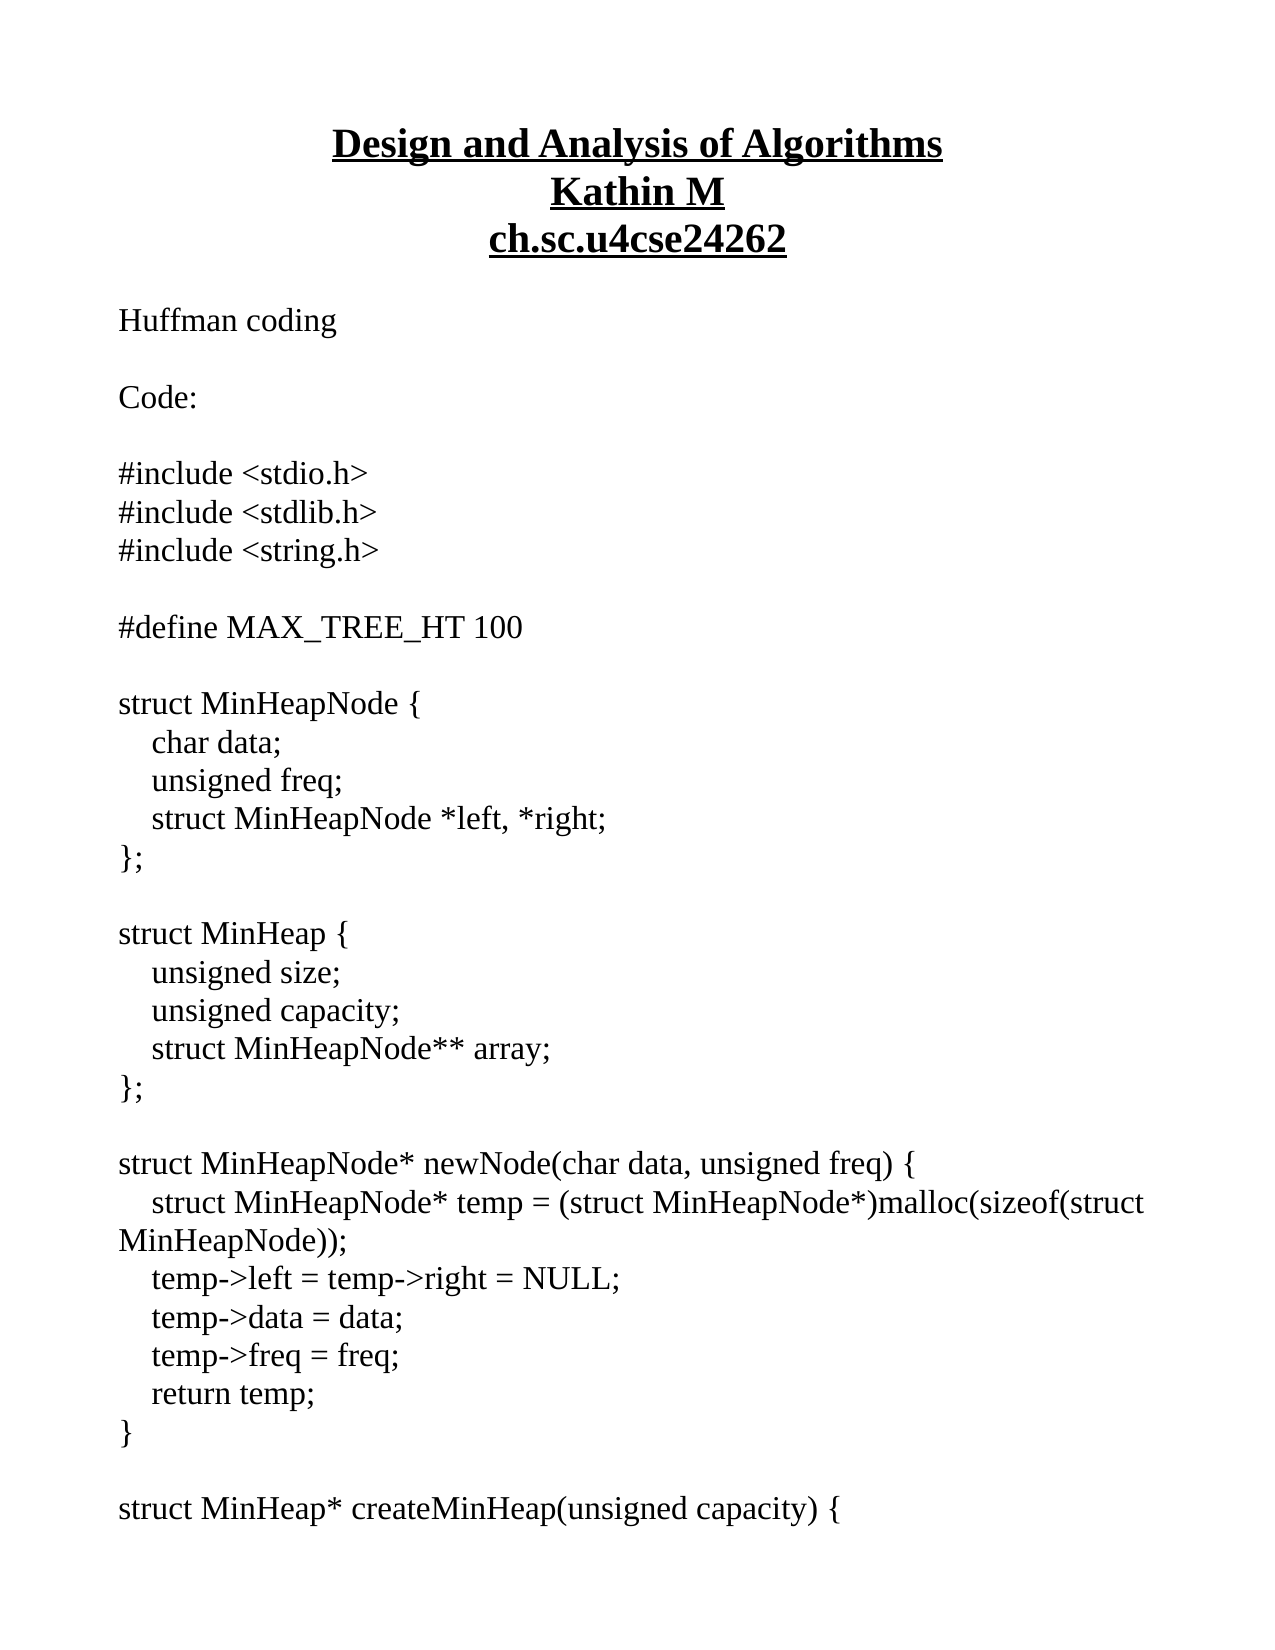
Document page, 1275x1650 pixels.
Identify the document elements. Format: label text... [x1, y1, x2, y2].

text struct MinHeap { [118, 913, 1157, 952]
text temp->data = data; [118, 1297, 1157, 1335]
text ch.sc.u4cse24262 [118, 214, 1157, 262]
text struct MinHeapNode { [118, 683, 1157, 722]
text temp->freq = freq; [118, 1335, 1157, 1373]
text #include <stdio.h> [118, 453, 1157, 492]
text struct MinHeapNode** array; [118, 1028, 1157, 1067]
text return temp; [118, 1373, 1157, 1412]
text #include <stdlib.h> [118, 492, 1157, 530]
text unsigned freq; [118, 760, 1157, 798]
text struct MinHeapNode* newNode(char data, unsigned freq) { [118, 1143, 1157, 1182]
text Design and Analysis of Algorithms [118, 118, 1157, 166]
text struct MinHeapNode *left, *right; [118, 798, 1157, 837]
text Code: [118, 377, 1157, 415]
text } [118, 1412, 1157, 1450]
text #include <string.h> [118, 530, 1157, 568]
text #define MAX_TREE_HT 100 [118, 607, 1157, 645]
text unsigned capacity; [118, 990, 1157, 1028]
text struct MinHeap* createMinHeap(unsigned capacity) { [118, 1488, 1157, 1527]
text unsigned size; [118, 952, 1157, 990]
text Huffman coding [118, 300, 1157, 338]
text }; [118, 837, 1157, 875]
text temp->left = temp->right = NULL; [118, 1258, 1157, 1297]
text Kathin M [118, 166, 1157, 214]
text struct MinHeapNode* temp = (struct MinHeapNode*)malloc(sizeof(struct MinHeapNode)); [118, 1182, 1157, 1258]
text char data; [118, 722, 1157, 760]
text }; [118, 1067, 1157, 1105]
